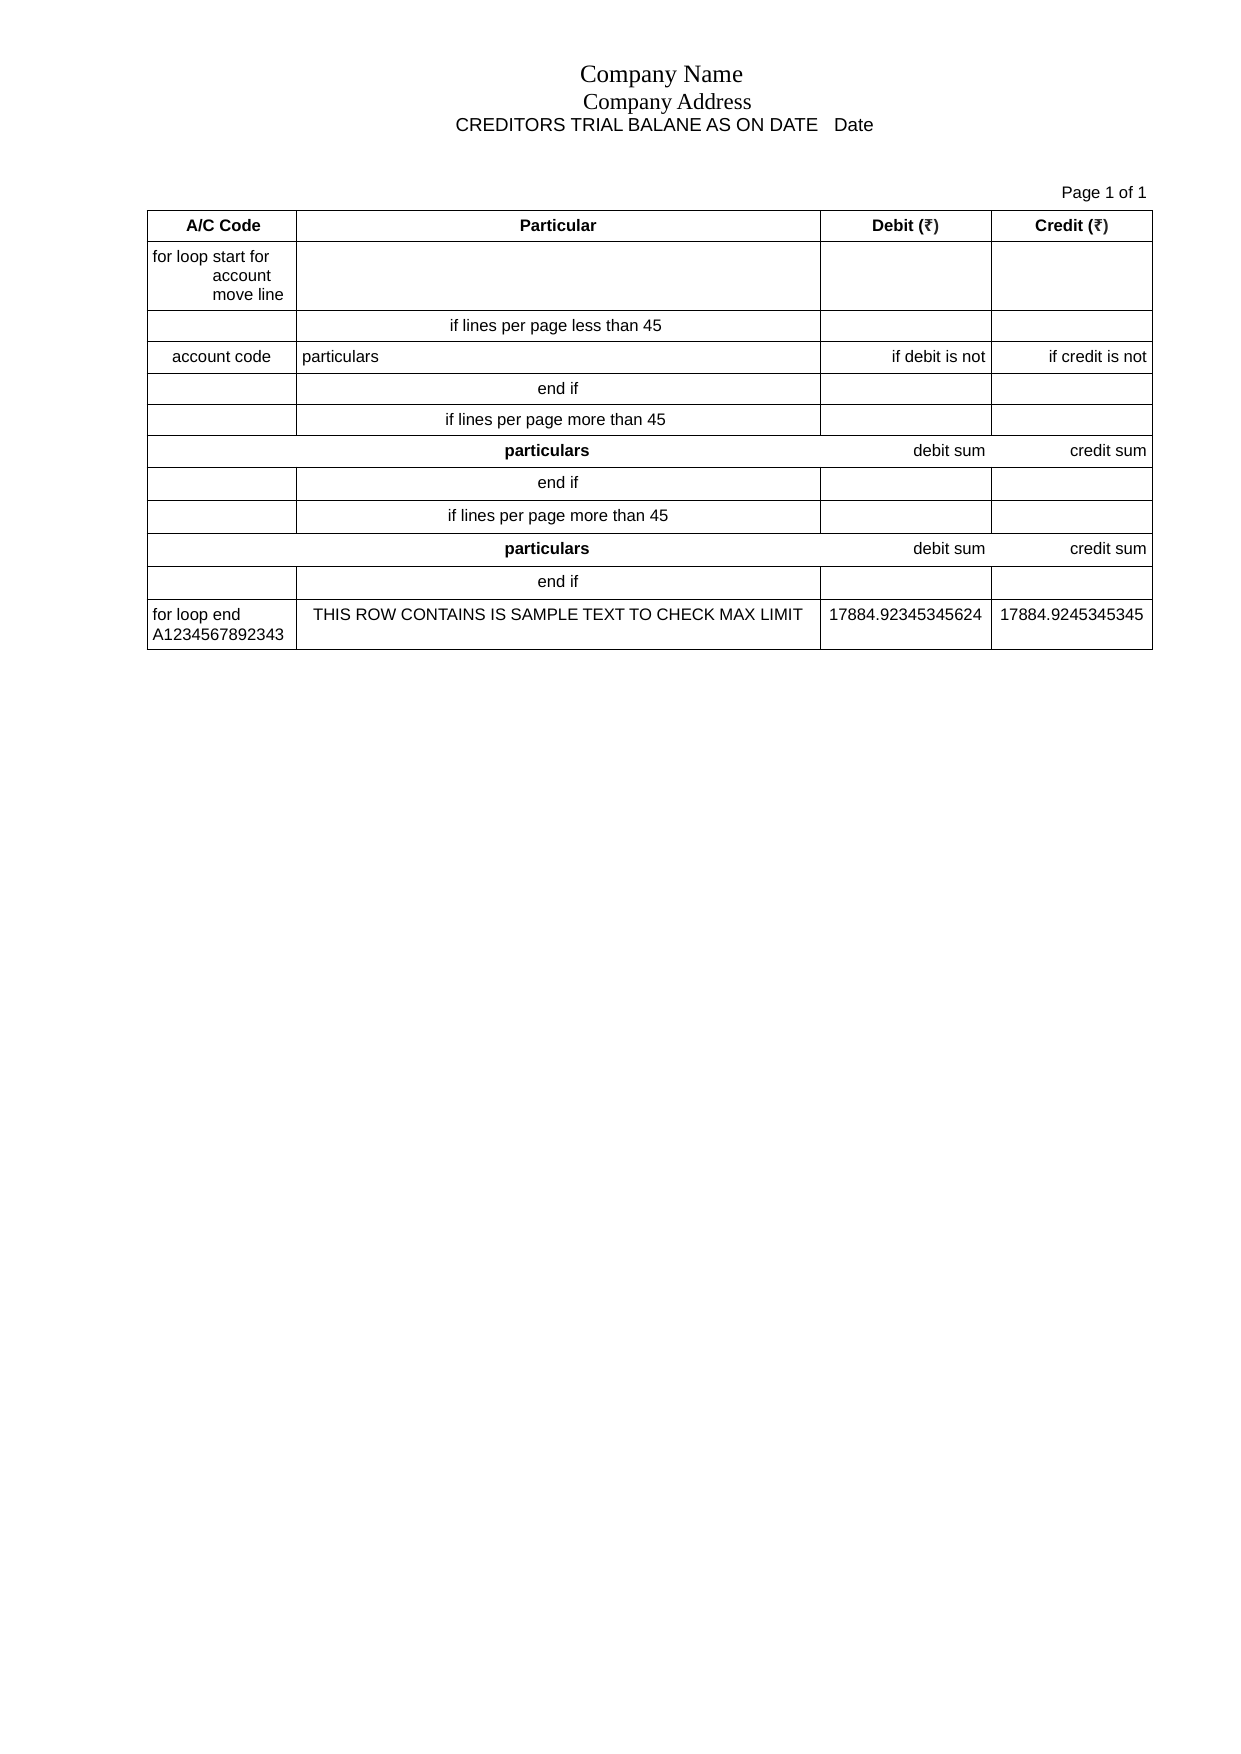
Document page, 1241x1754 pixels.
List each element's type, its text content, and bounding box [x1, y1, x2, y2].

table_cell [821, 468, 991, 500]
table_cell credit sum [991, 534, 1152, 566]
table_cell [821, 374, 991, 404]
table_cell if lines per page less than 45 [297, 311, 820, 341]
table_cell if lines per page more than 45 [297, 501, 820, 533]
table_cell account code [148, 342, 296, 373]
table_cell [148, 501, 296, 533]
table_header [147, 177, 296, 210]
table_cell [148, 311, 296, 341]
table_cell Particular [297, 211, 820, 241]
table_cell [595, 534, 820, 566]
table_cell [148, 567, 296, 599]
table_cell particulars [297, 342, 820, 373]
table_cell [992, 468, 1152, 500]
table_cell end if [297, 468, 820, 500]
table_cell particulars [148, 436, 595, 467]
table_cell THIS ROW CONTAINS IS SAMPLE TEXT TO CHECK MAX LIMIT [297, 600, 820, 649]
table_header Page 1 of 1 [820, 177, 1152, 210]
table_cell 17884.92345345624 [821, 600, 991, 649]
table_cell [148, 468, 296, 500]
table_cell [148, 534, 296, 566]
table_cell [992, 405, 1152, 435]
table_cell for loop end A1234567892343 [148, 600, 296, 649]
table_cell end if [297, 374, 820, 404]
table_cell credit sum [991, 436, 1152, 467]
table_cell [821, 501, 991, 533]
table_cell [992, 242, 1152, 310]
table_cell Debit (₹) [821, 211, 991, 241]
table_cell end if [297, 567, 820, 599]
table_cell [992, 567, 1152, 599]
table_cell particulars [296, 534, 595, 566]
table_cell [148, 374, 296, 404]
table_header [296, 177, 820, 210]
table_cell [821, 311, 991, 341]
table_cell if lines per page more than 45 [297, 405, 820, 435]
table_cell [992, 374, 1152, 404]
table_cell Credit (₹) [992, 211, 1152, 241]
table_cell if credit is not zerocreditend if [992, 342, 1152, 373]
table_cell [992, 311, 1152, 341]
table_cell if debit is not zerodebitend if [821, 342, 991, 373]
table_cell [297, 242, 820, 310]
table_cell [821, 242, 991, 310]
table_cell [148, 405, 296, 435]
table_cell [595, 436, 820, 467]
table_cell 17884.9245345345 [992, 600, 1152, 649]
table_cell [821, 405, 991, 435]
table_cell A/C Code [148, 211, 296, 241]
table_cell debit sum [820, 436, 991, 467]
table_cell debit sum [820, 534, 991, 566]
table_cell for loop start for account move line [148, 242, 296, 310]
table_cell [821, 567, 991, 599]
table_cell [992, 501, 1152, 533]
